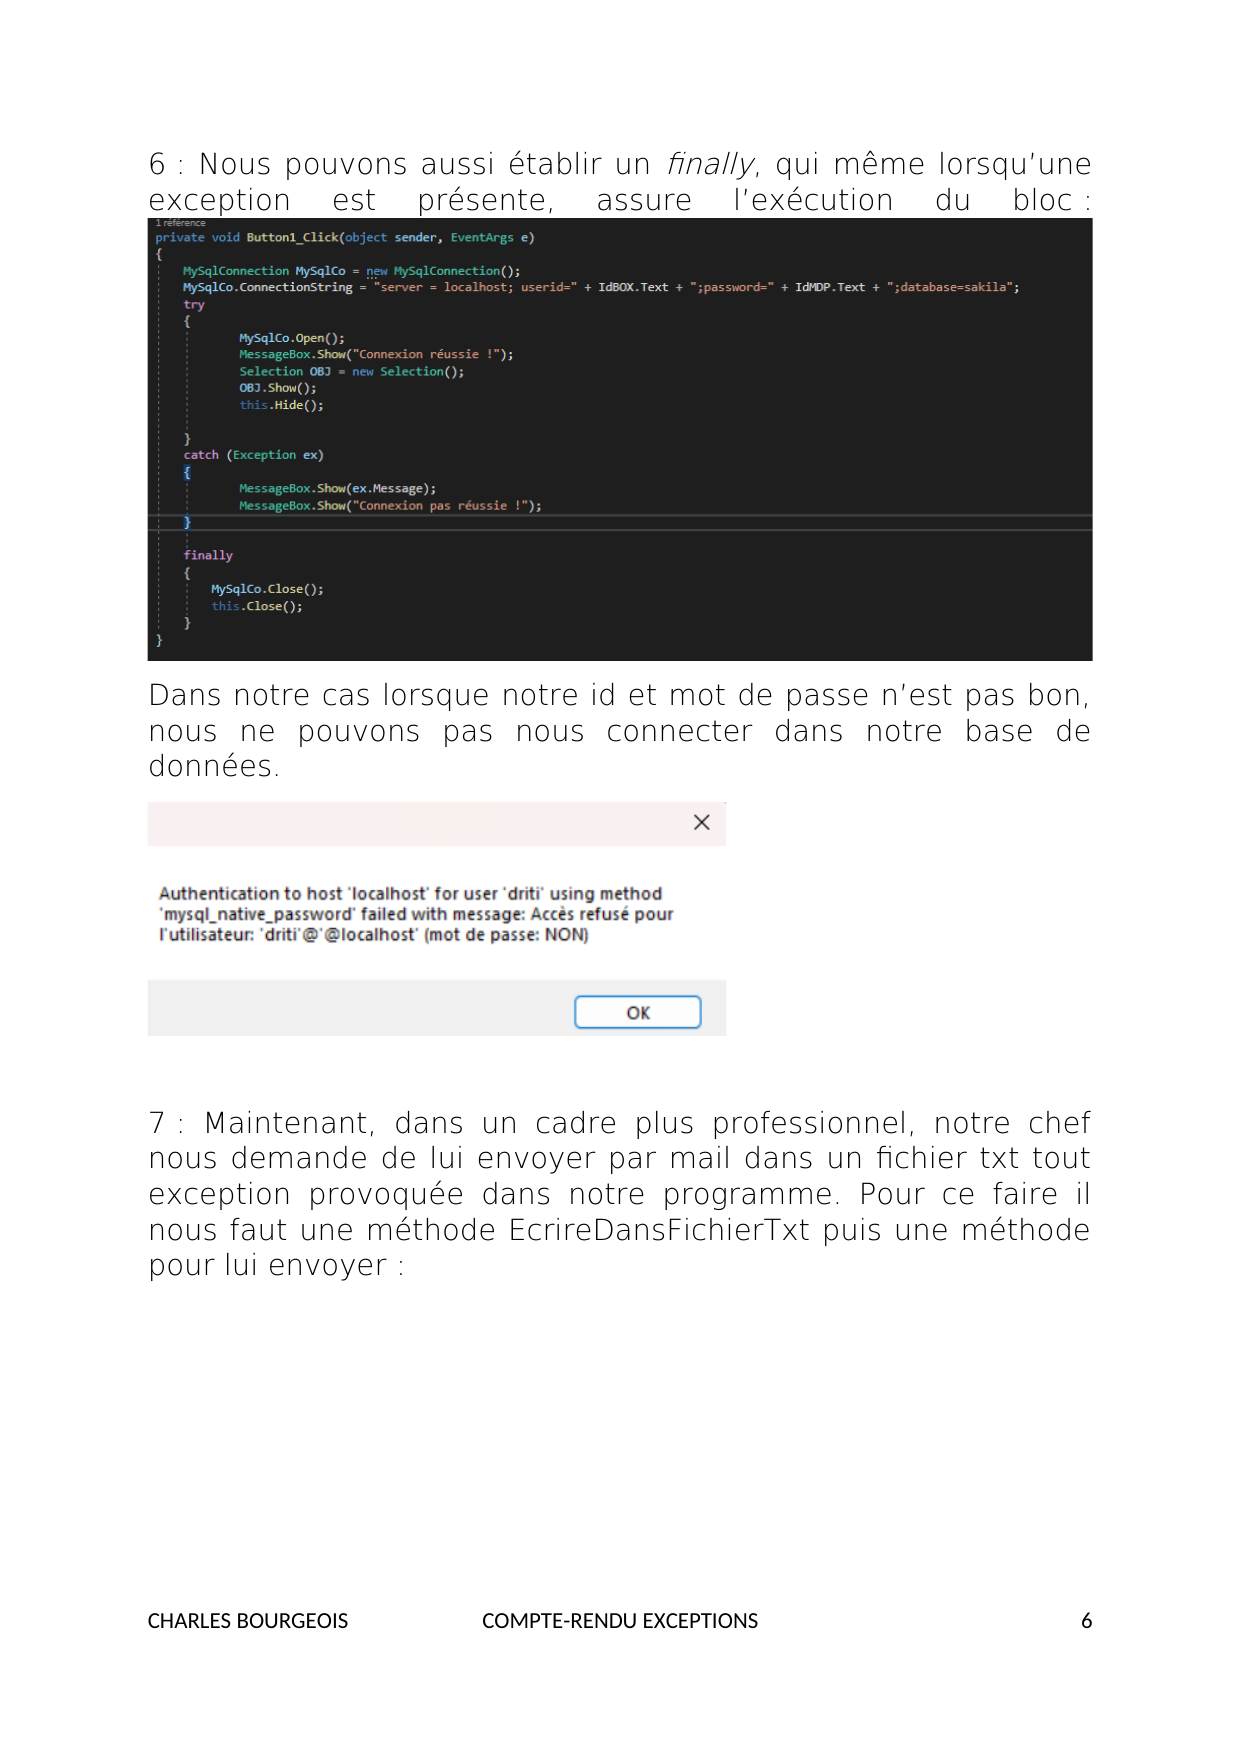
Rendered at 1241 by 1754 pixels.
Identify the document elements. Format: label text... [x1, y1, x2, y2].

text 7 : Maintenant, dans un cadre plus professionnel, notre chef nous demande de lui envoyer par mail dans un fichier txt tout exception provoquée dans notre programme. Pour ce faire il nous faut une méthode EcrireDansFichierTxt puis une méthode pour lui envoyer : [148, 1106, 1092, 1282]
text Dans notre cas lorsque notre id et mot de passe n’est pas bon, nous ne pouvons pas nous connecter dans notre base de données. [148, 678, 1092, 784]
text 6 : Nous pouvons aussi établir un finally, qui même lorsqu’une exception est présente, assure l’exécution du bloc : [148, 148, 1092, 218]
